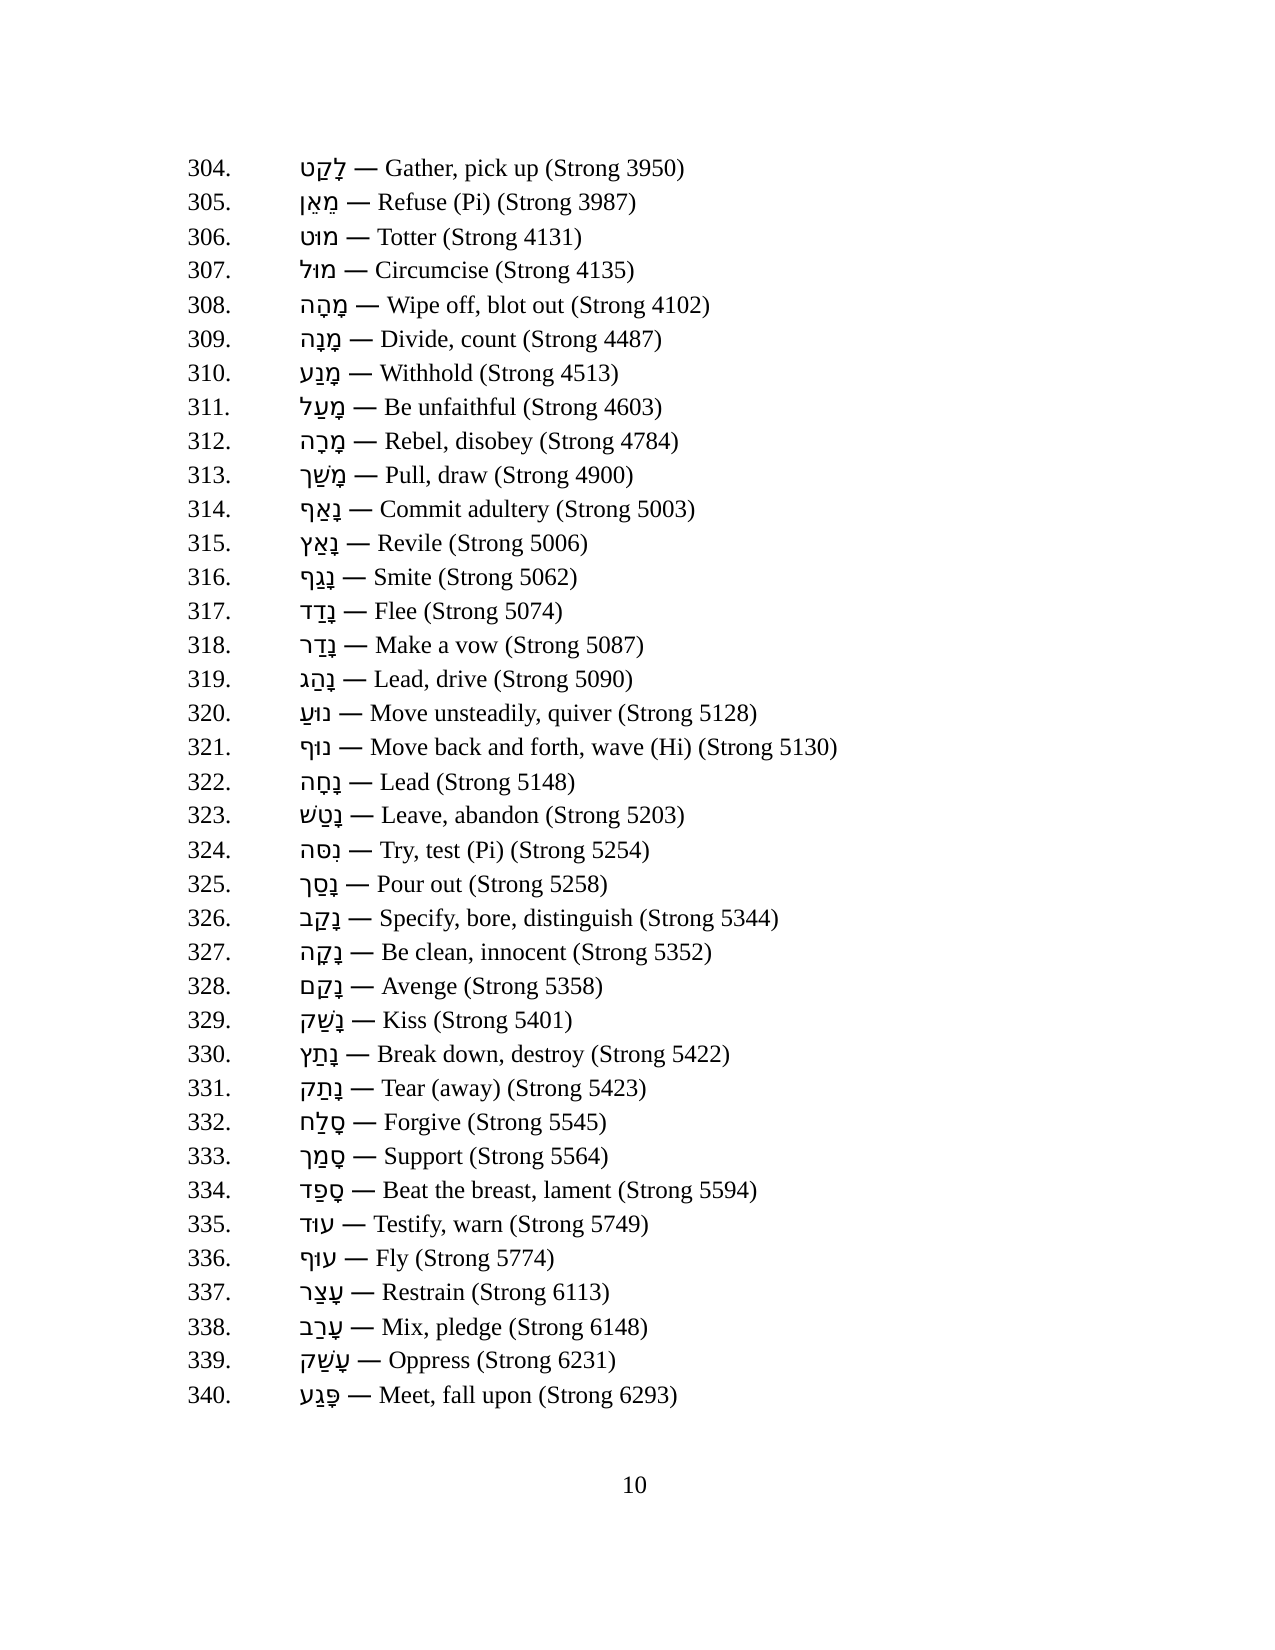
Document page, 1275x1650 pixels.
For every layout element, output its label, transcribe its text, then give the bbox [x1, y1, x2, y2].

list נָחָה — Lead (Strong 5148) [187, 763, 1125, 797]
list עָצַר — Restrain (Strong 6113) [187, 1274, 1125, 1308]
list נוּף — Move back and forth, wave (Hi) (Strong 5130) [187, 729, 1125, 763]
list מָשַׁך — Pull, draw (Strong 4900) [187, 457, 1125, 491]
list פָּגַע — Meet, fall upon (Strong 6293) [187, 1376, 1125, 1410]
list נָהַג — Lead, drive (Strong 5090) [187, 661, 1125, 695]
list נָאַץ — Revile (Strong 5006) [187, 525, 1125, 559]
list עוּד — Testify, warn (Strong 5749) [187, 1206, 1125, 1240]
list נָתַץ — Break down, destroy (Strong 5422) [187, 1036, 1125, 1070]
list מָנַע — Withhold (Strong 4513) [187, 354, 1125, 388]
list נָקָה — Be clean, innocent (Strong 5352) [187, 933, 1125, 967]
list נָתַק — Tear (away) (Strong 5423) [187, 1070, 1125, 1104]
list עוּף — Fly (Strong 5774) [187, 1240, 1125, 1274]
list מוּל — Circumcise (Strong 4135) [187, 252, 1125, 286]
list סָלַח — Forgive (Strong 5545) [187, 1104, 1125, 1138]
list לָקַט — Gather, pick up (Strong 3950) [187, 150, 1125, 184]
list נָאַף — Commit adultery (Strong 5003) [187, 491, 1125, 525]
list מֵאֵן — Refuse (Pi) (Strong 3987) [187, 184, 1125, 218]
list נָסַך — Pour out (Strong 5258) [187, 865, 1125, 899]
list נָדַר — Make a vow (Strong 5087) [187, 627, 1125, 661]
list נוּעַ — Move unsteadily, quiver (Strong 5128) [187, 695, 1125, 729]
list סָמַך — Support (Strong 5564) [187, 1138, 1125, 1172]
list מָרָה — Rebel, disobey (Strong 4784) [187, 422, 1125, 457]
list מָהָה — Wipe off, blot out (Strong 4102) [187, 286, 1125, 320]
list מָנָה — Divide, count (Strong 4487) [187, 320, 1125, 354]
list נָדַד — Flee (Strong 5074) [187, 593, 1125, 627]
list עָרַב — Mix, pledge (Strong 6148) [187, 1308, 1125, 1342]
list סָפַד — Beat the breast, lament (Strong 5594) [187, 1172, 1125, 1206]
list נָטַשׁ — Leave, abandon (Strong 5203) [187, 797, 1125, 831]
list נִסּה — Try, test (Pi) (Strong 5254) [187, 831, 1125, 865]
list מָעַל — Be unfaithful (Strong 4603) [187, 388, 1125, 422]
list נָגַף — Smite (Strong 5062) [187, 559, 1125, 593]
list נָקַם — Avenge (Strong 5358) [187, 967, 1125, 1002]
list נָקַב — Specify, bore, distinguish (Strong 5344) [187, 899, 1125, 933]
list מוּט — Totter (Strong 4131) [187, 218, 1125, 252]
list עָשַׁק — Oppress (Strong 6231) [187, 1342, 1125, 1376]
list נָשַׁק — Kiss (Strong 5401) [187, 1002, 1125, 1036]
